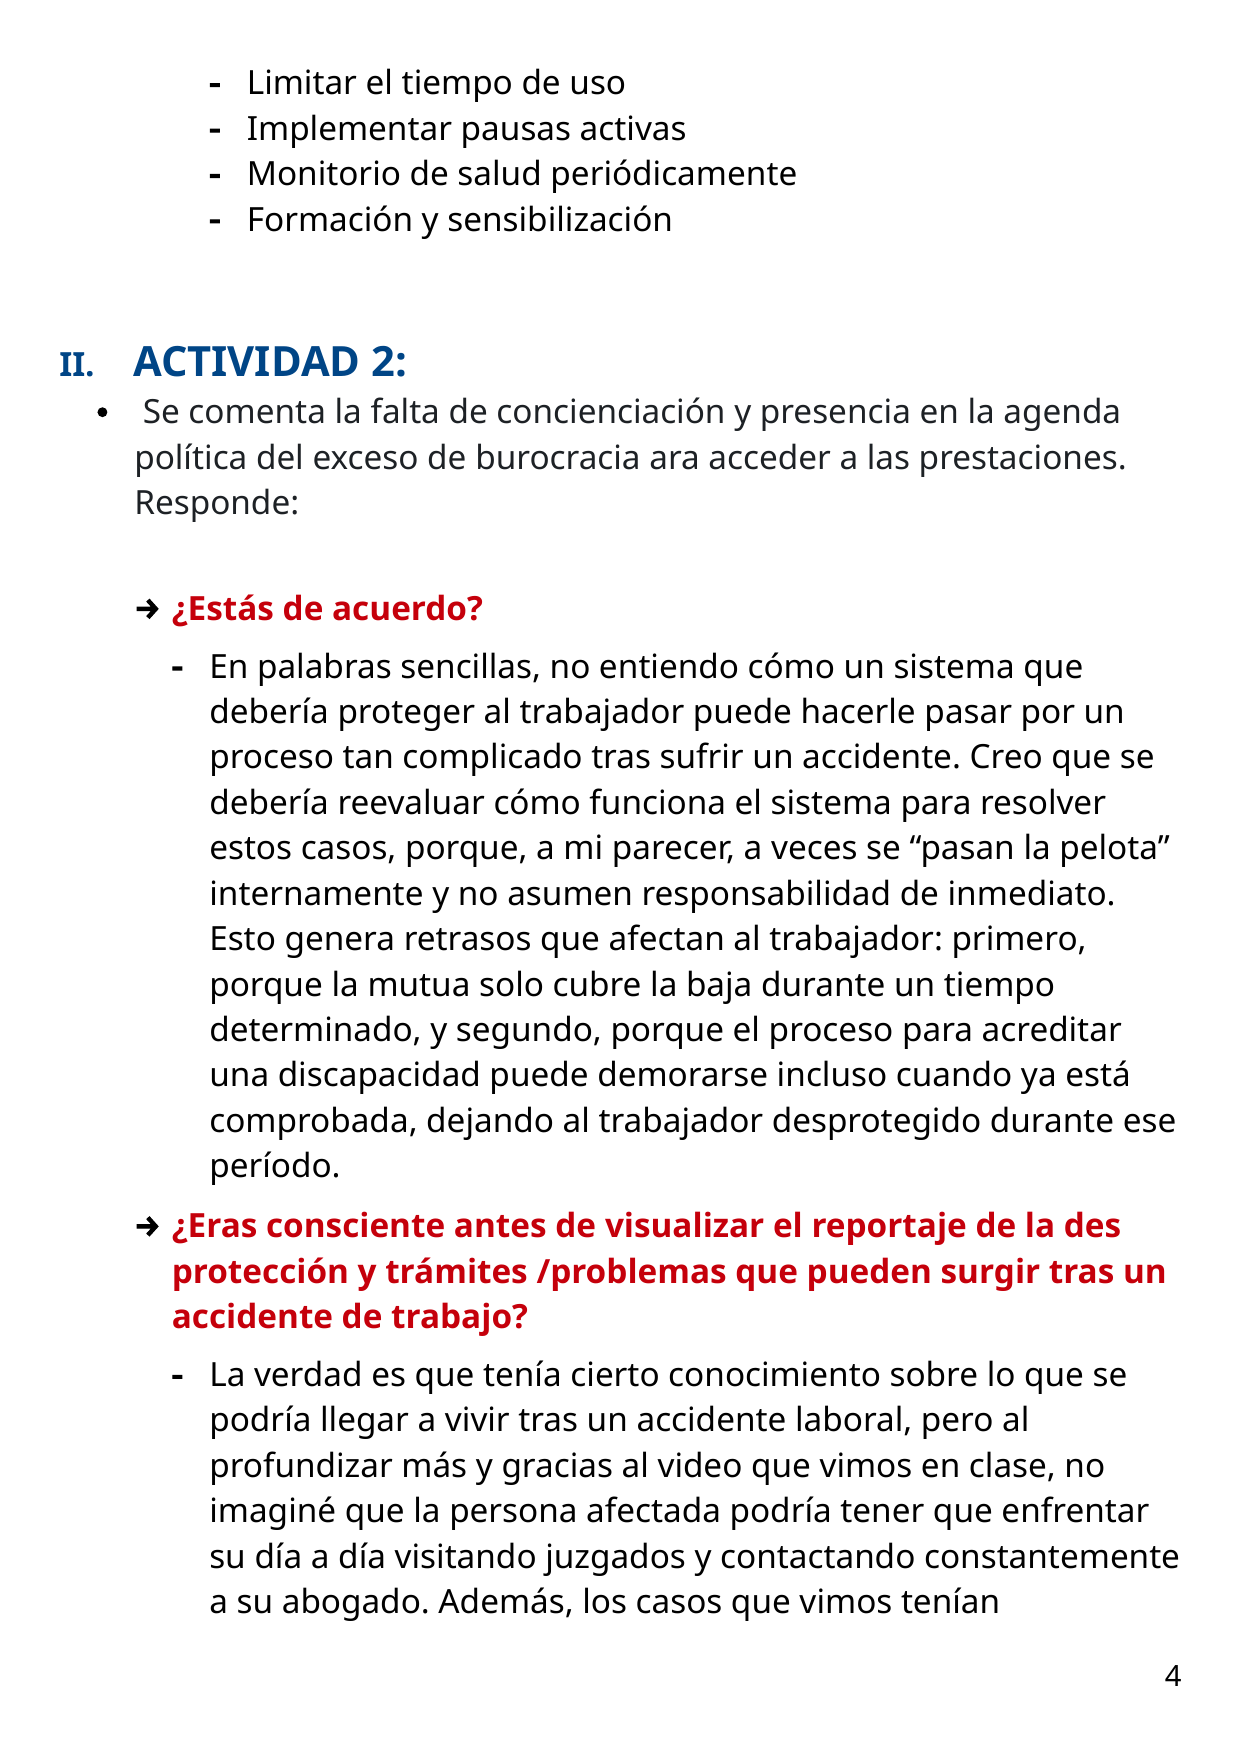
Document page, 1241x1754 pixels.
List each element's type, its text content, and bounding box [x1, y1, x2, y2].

subtitle ACTIVIDAD 2: [59, 332, 1181, 388]
list En palabras sencillas, no entiendo cómo un sistema que debería proteger al trabajador puede hacerle pasar por un proceso tan complicado tras sufrir un accidente. Creo que se debería reevaluar cómo funciona el sistema para resolver estos casos, porque, a mi parecer, a veces se “pasan la pelota” internamente y no asumen responsabilidad de inmediato. Esto genera retrasos que afectan al trabajador: primero, porque la mutua solo cubre la baja durante un tiempo determinado, y segundo, porque el proceso para acreditar una discapacidad puede demorarse incluso cuando ya está comprobada, dejando al trabajador desprotegido durante ese período. [172, 642, 1181, 1187]
list Monitorio de salud periódicamente [209, 150, 1181, 195]
subtitle ¿Estás de acuerdo? [134, 584, 1181, 630]
list La verdad es que tenía cierto conocimiento sobre lo que se podría llegar a vivir tras un accidente laboral, pero al profundizar más y gracias al video que vimos en clase, no imaginé que la persona afectada podría tener que enfrentar su día a día visitando juzgados y contactando constantemente a su abogado. Además, los casos que vimos tenían [172, 1351, 1181, 1623]
list Limitar el tiempo de uso [209, 59, 1181, 104]
list Formación y sensibilización [209, 195, 1181, 241]
list Implementar pausas activas [209, 104, 1181, 150]
list Se comenta la falta de concienciación y presencia en la agenda política del exceso de burocracia ara acceder a las prestaciones. Responde: [97, 388, 1181, 524]
subtitle ¿Eras consciente antes de visualizar el reportaje de la des protección y trámites /problemas que pueden surgir tras un accidente de trabajo? [134, 1202, 1181, 1338]
